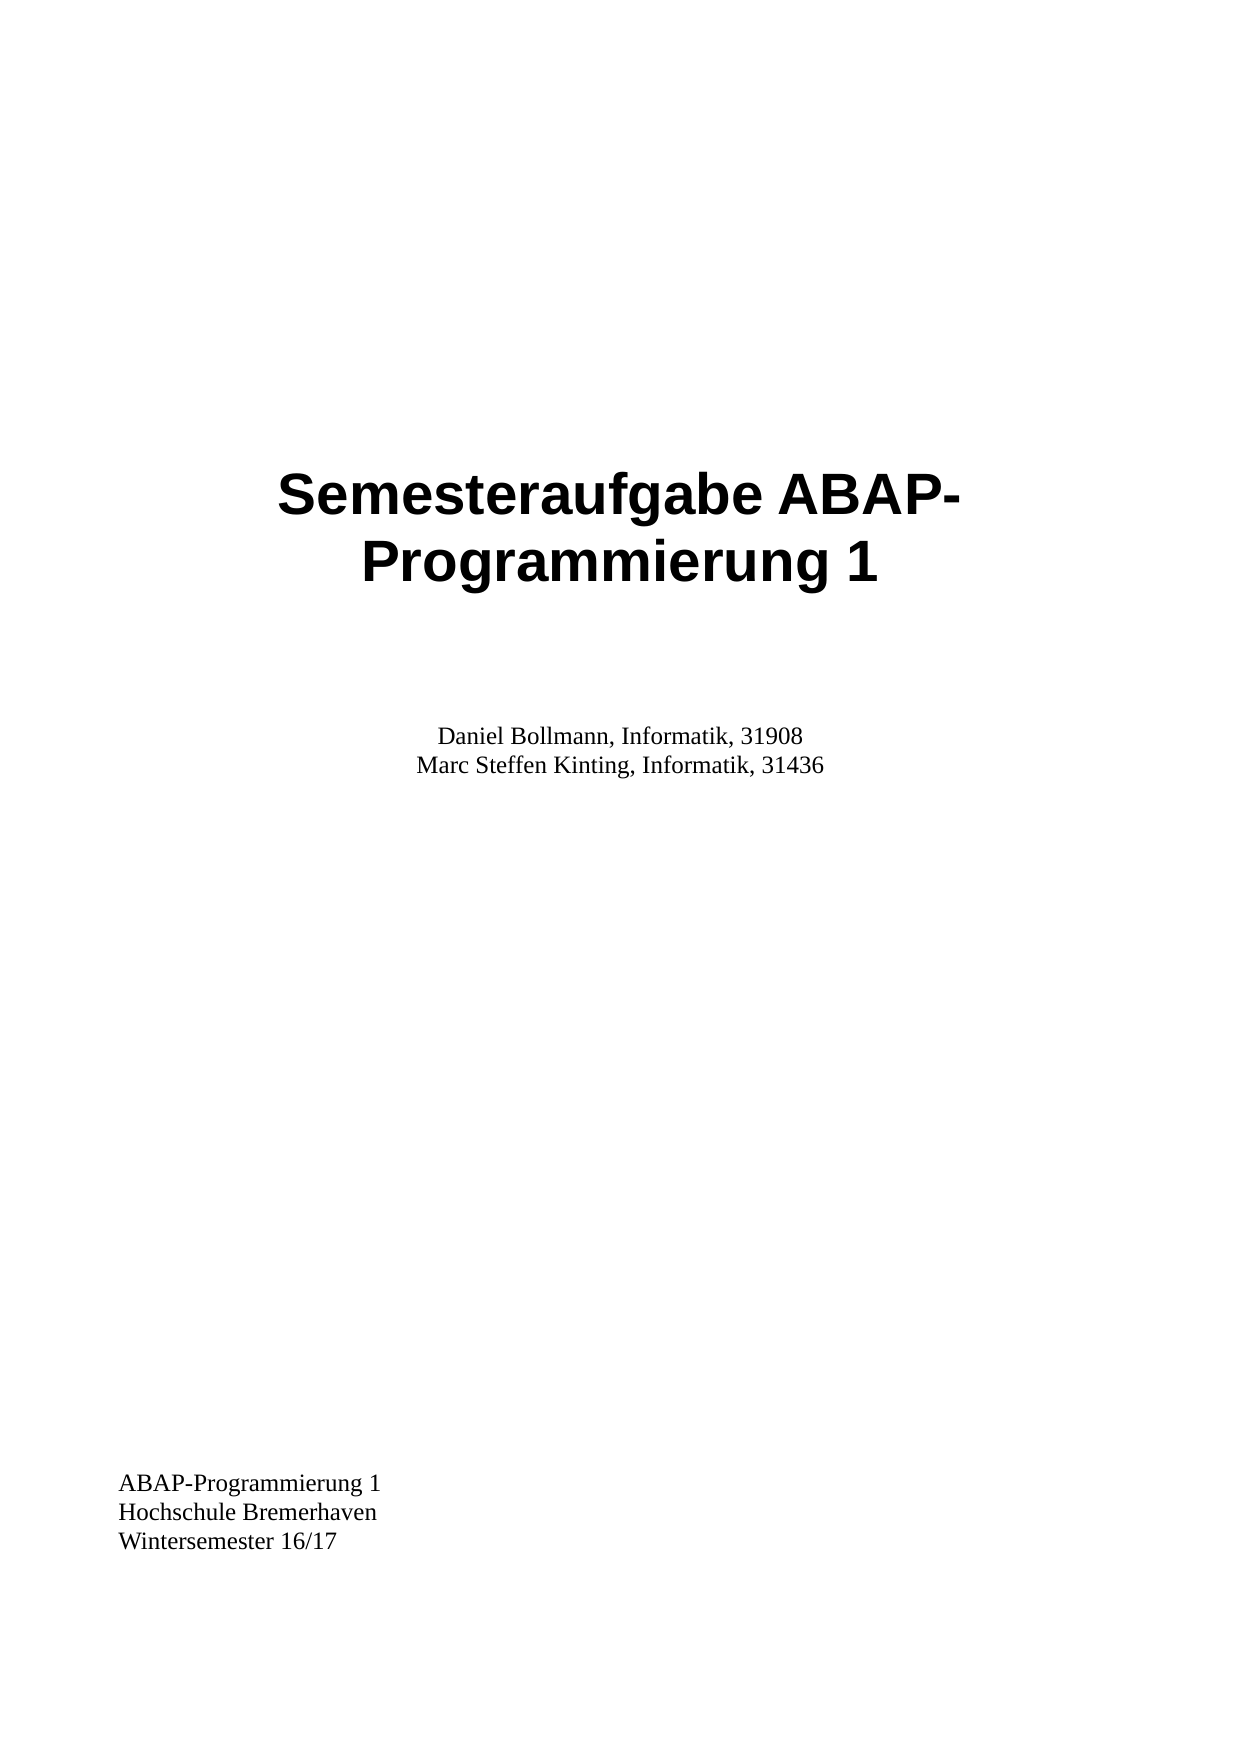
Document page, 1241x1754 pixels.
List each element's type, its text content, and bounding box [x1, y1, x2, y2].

text Wintersemester 16/17 [118, 1526, 1122, 1555]
text Daniel Bollmann, Informatik, 31908 [118, 721, 1122, 750]
text Marc Steffen Kinting, Informatik, 31436 [118, 750, 1122, 778]
text Hochschule Bremerhaven [118, 1497, 1122, 1526]
title Semesteraufgabe ABAP-Programmierung 1 [118, 459, 1122, 593]
text ABAP-Programmierung 1 [118, 1468, 1122, 1497]
